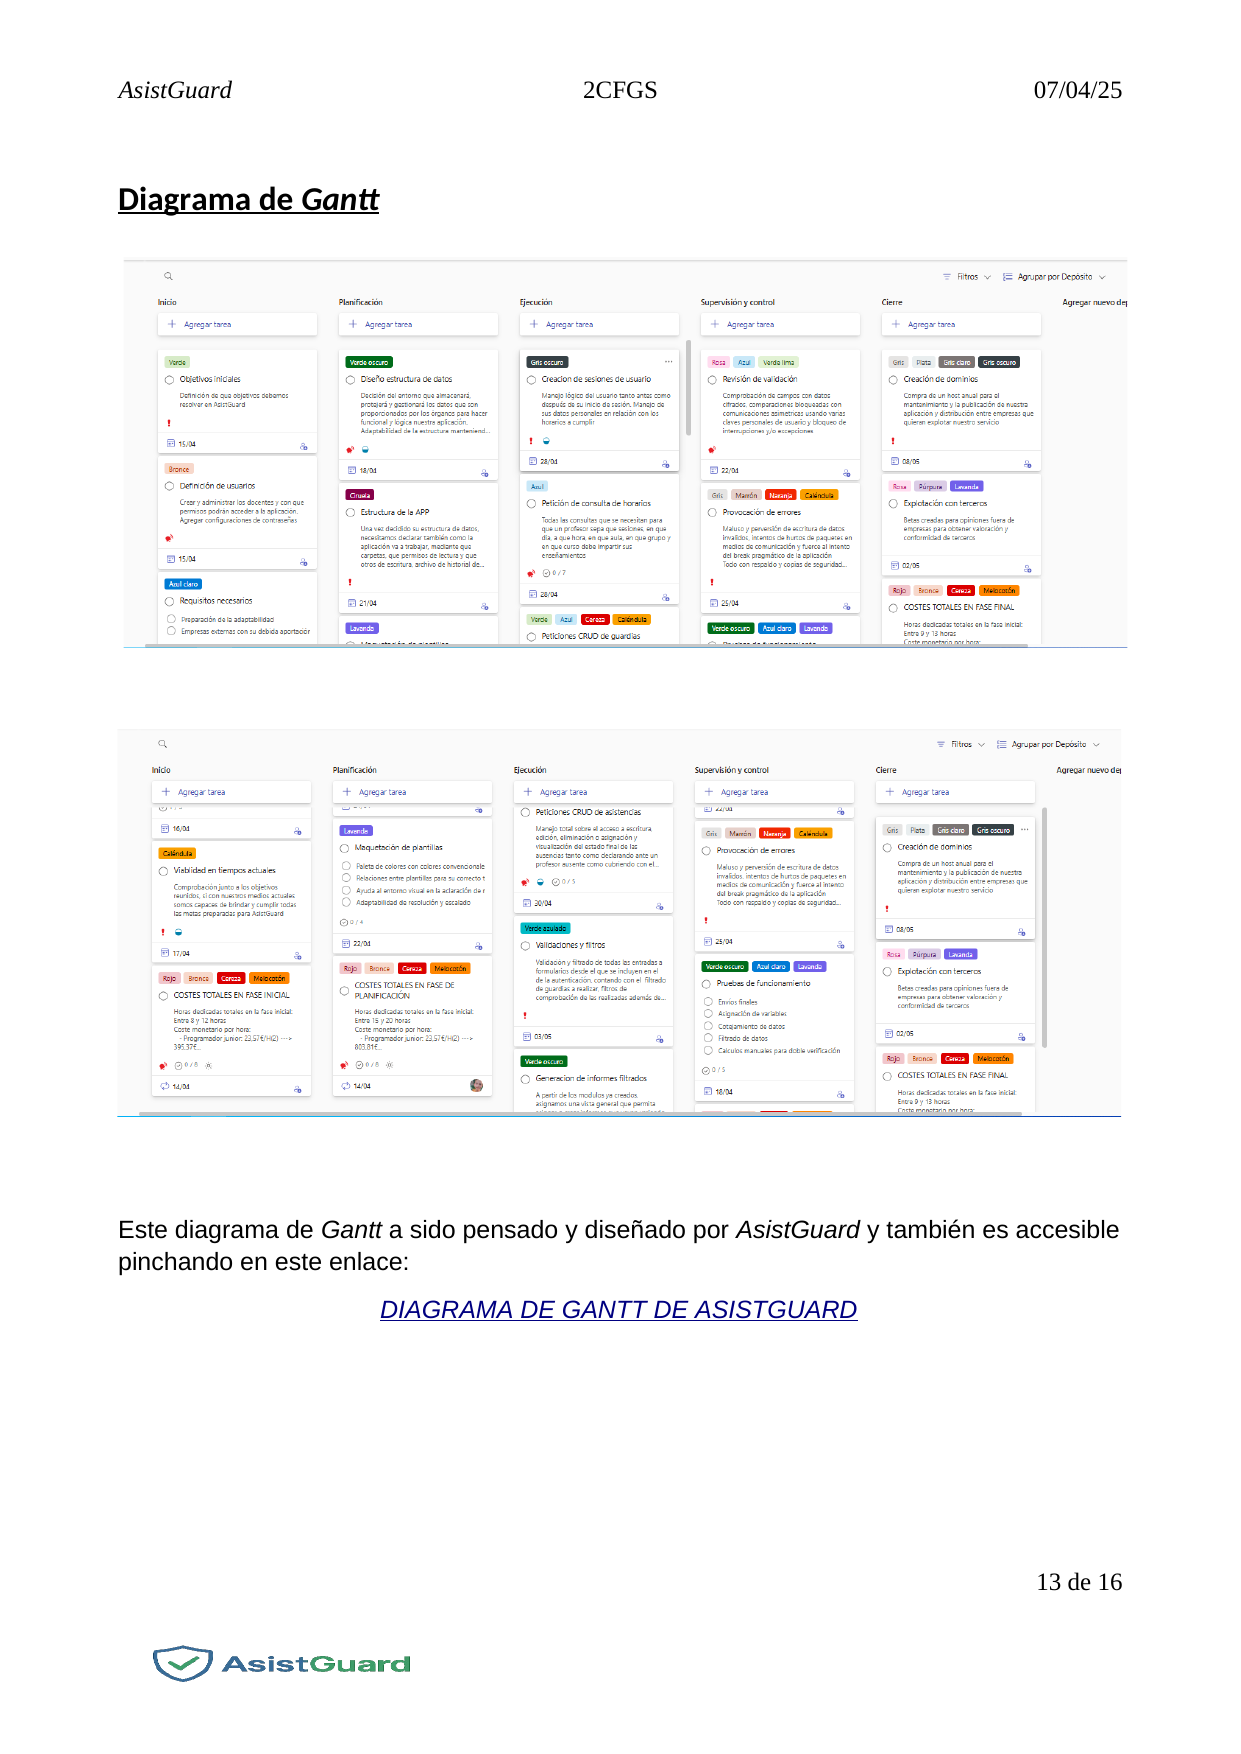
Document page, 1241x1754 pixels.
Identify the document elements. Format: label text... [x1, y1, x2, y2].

text Este diagrama de Gantt a sido pensado y diseñado por AsistGuard y también es accesible pinchando en este enlace: [118, 1216, 1122, 1276]
picture [117, 729, 1122, 1117]
text DIAGRAMA DE GANTT DE ASISTGUARD [118, 1295, 1122, 1324]
picture [118, 1578, 443, 1754]
subtitle Diagrama de Gantt [118, 177, 1122, 218]
picture [123, 257, 1128, 648]
